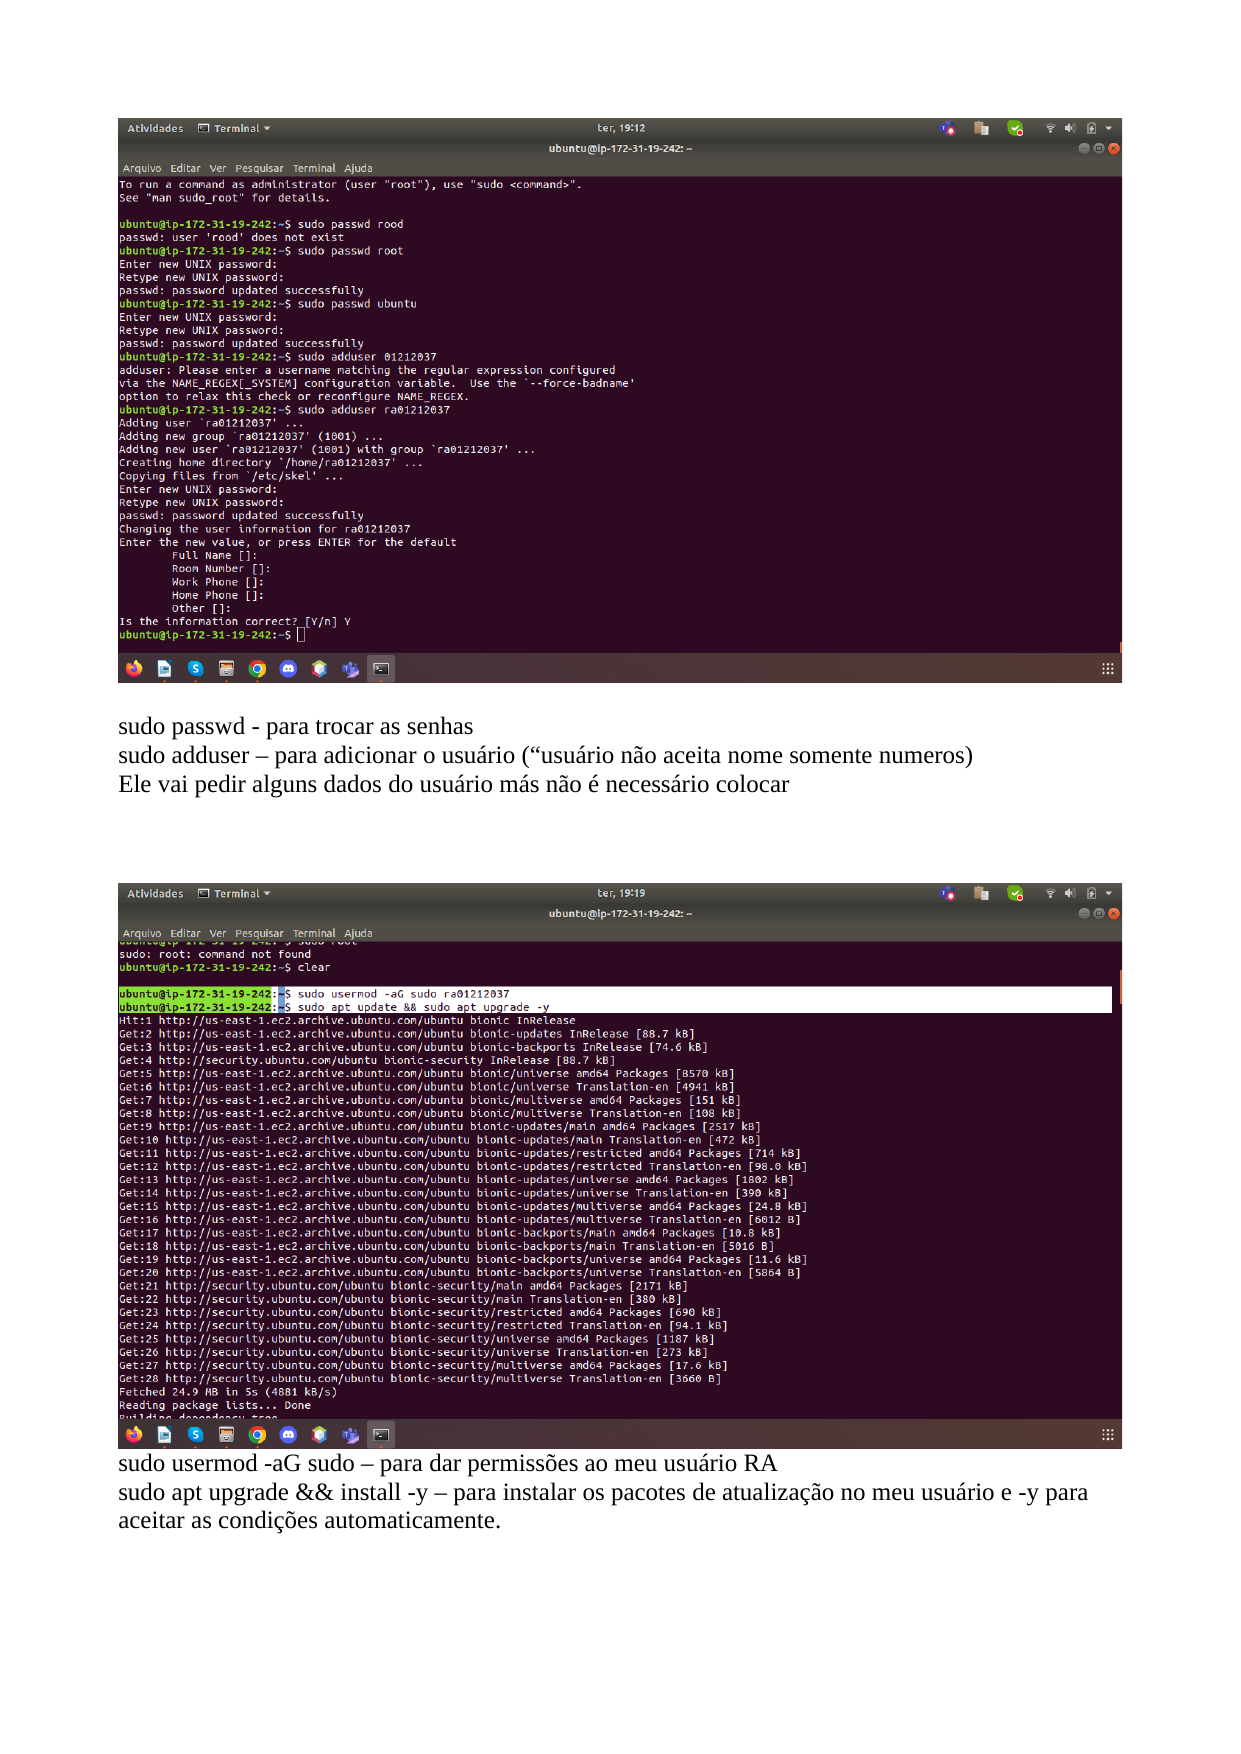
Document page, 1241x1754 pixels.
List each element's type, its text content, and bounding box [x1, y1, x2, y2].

picture [118, 118, 1123, 683]
text sudo passwd - para trocar as senhas [118, 711, 1122, 740]
text sudo usermod -aG sudo – para dar permissões ao meu usuário RA [118, 1449, 1122, 1477]
text sudo apt upgrade && install -y – para instalar os pacotes de atualização no meu usuário e -y para aceitar as condições automaticamente. [118, 1477, 1122, 1534]
text Ele vai pedir alguns dados do usuário más não é necessário colocar [118, 769, 1122, 797]
picture [118, 883, 1123, 1449]
text sudo adduser – para adicionar o usuário (“usuário não aceita nome somente numeros) [118, 740, 1122, 769]
